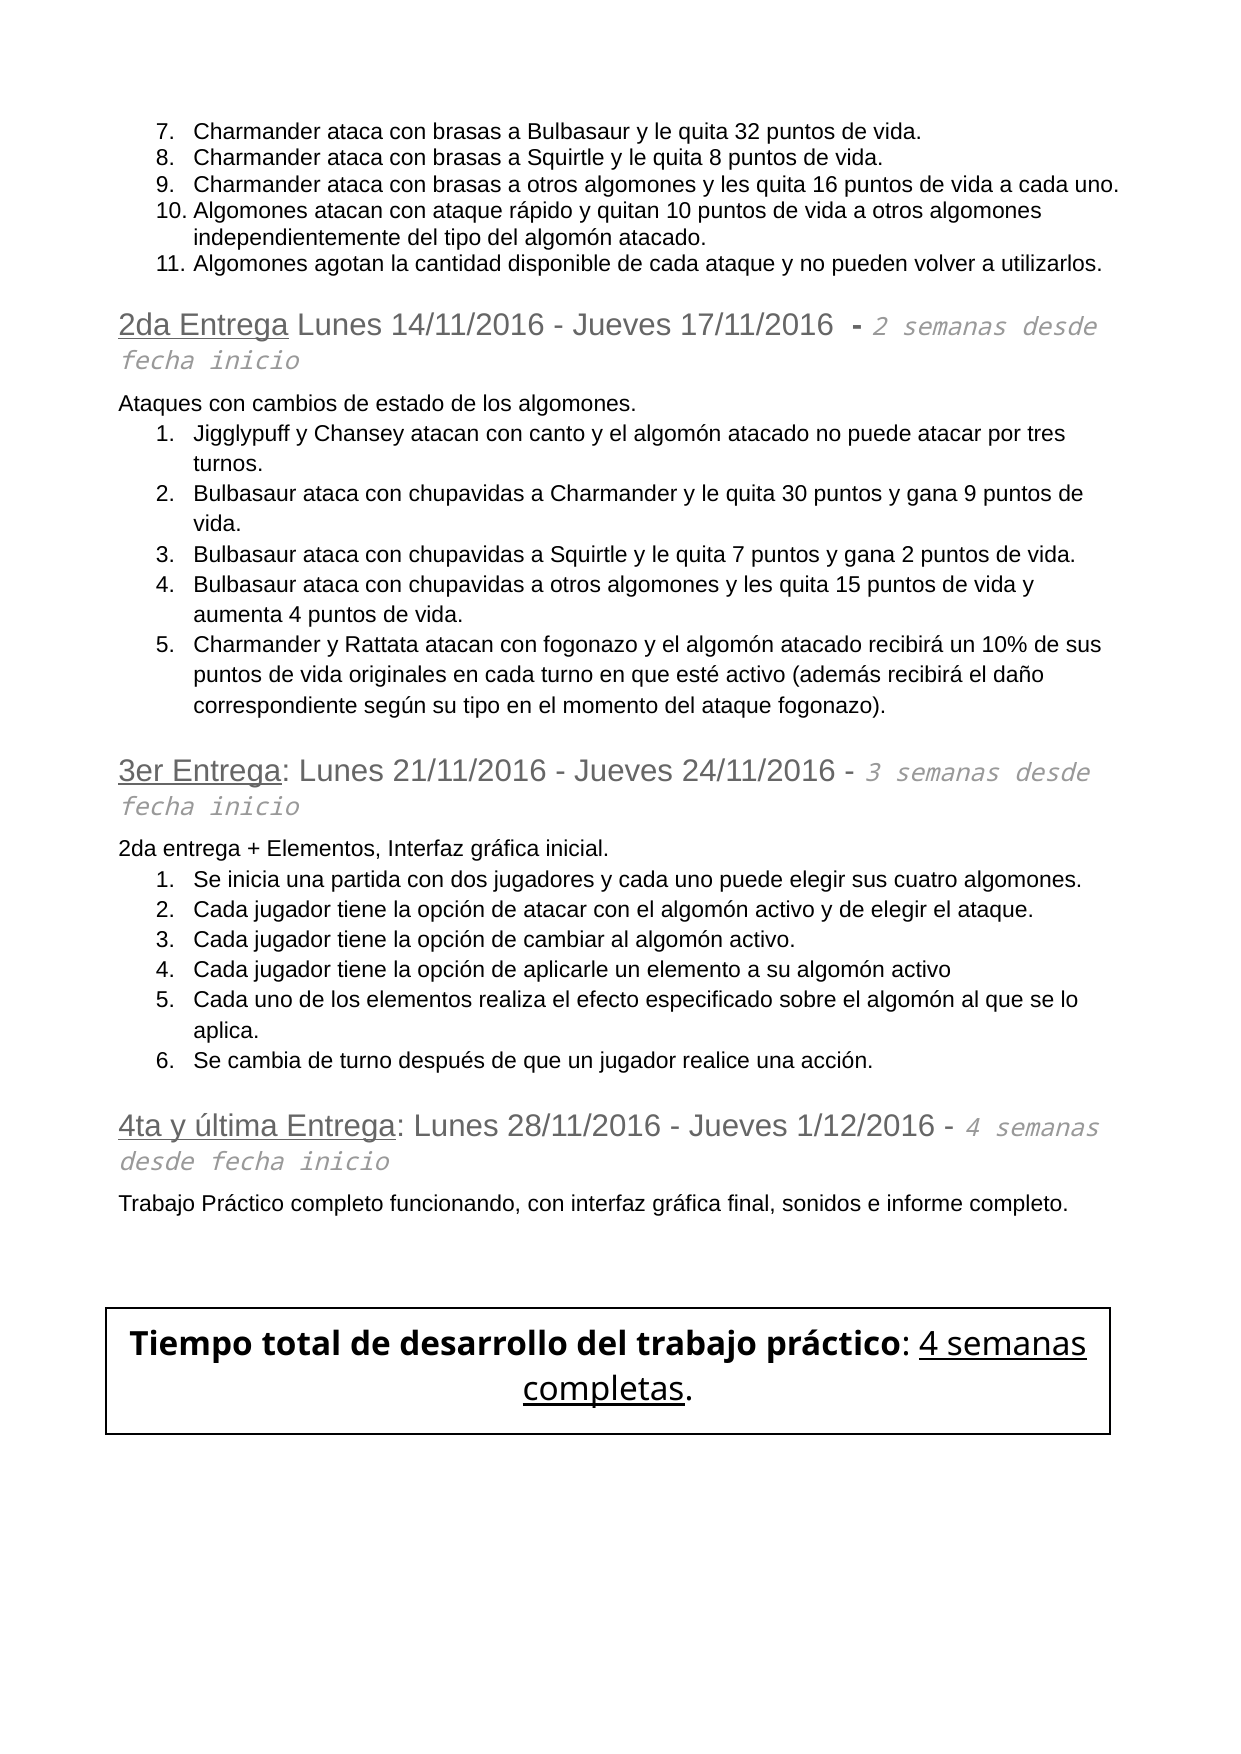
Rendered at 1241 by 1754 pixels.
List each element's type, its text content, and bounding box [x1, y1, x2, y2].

list Charmander ataca con brasas a Squirtle y le quita 8 puntos de vida. [156, 144, 1122, 171]
list Se cambia de turno después de que un jugador realice una acción. [156, 1047, 1122, 1073]
list Algomones agotan la cantidad disponible de cada ataque y no pueden volver a utilizarlos. [156, 250, 1122, 276]
list Bulbasaur ataca con chupavidas a Squirtle y le quita 7 puntos y gana 2 puntos de vida. [156, 541, 1122, 567]
subtitle 2da Entrega Lunes 14/11/2016 - Jueves 17/11/2016 - 2 semanas desde fecha inicio [118, 306, 1122, 377]
list Charmander ataca con brasas a otros algomones y les quita 16 puntos de vida a cada uno. [156, 171, 1122, 197]
text Trabajo Práctico completo funcionando, con interfaz gráfica final, sonidos e informe completo. [118, 1190, 1122, 1217]
list Se inicia una partida con dos jugadores y cada uno puede elegir sus cuatro algomones. [156, 866, 1122, 892]
text 2da entrega + Elementos, Interfaz gráfica inicial. [118, 835, 1122, 862]
list Bulbasaur ataca con chupavidas a otros algomones y les quita 15 puntos de vida y aumenta 4 puntos de vida. [156, 571, 1122, 627]
list Cada jugador tiene la opción de atacar con el algomón activo y de elegir el ataque. [156, 896, 1122, 922]
list Jigglypuff y Chansey atacan con canto y el algomón atacado no puede atacar por tres turnos. [156, 420, 1122, 476]
subtitle 3er Entrega: Lunes 21/11/2016 - Jueves 24/11/2016 - 3 semanas desde fecha inicio [118, 752, 1122, 823]
list Algomones atacan con ataque rápido y quitan 10 puntos de vida a otros algomones independientemente del tipo del algomón atacado. [156, 197, 1122, 250]
list Charmander y Rattata atacan con fogonazo y el algomón atacado recibirá un 10% de sus puntos de vida originales en cada turno en que esté activo (además recibirá el daño correspondiente según su tipo en el momento del ataque fogonazo). [156, 631, 1122, 718]
list Charmander ataca con brasas a Bulbasaur y le quita 32 puntos de vida. [156, 118, 1122, 144]
list Cada uno de los elementos realiza el efecto especificado sobre el algomón al que se lo aplica. [156, 986, 1122, 1043]
list Bulbasaur ataca con chupavidas a Charmander y le quita 30 puntos y gana 9 puntos de vida. [156, 480, 1122, 537]
table_header Tiempo total de desarrollo del trabajo práctico: 4 semanas completas. [107, 1309, 1109, 1433]
list Cada jugador tiene la opción de cambiar al algomón activo. [156, 926, 1122, 952]
list Cada jugador tiene la opción de aplicarle un elemento a su algomón activo [156, 956, 1122, 982]
text Ataques con cambios de estado de los algomones. [118, 389, 1122, 416]
subtitle 4ta y última Entrega: Lunes 28/11/2016 - Jueves 1/12/2016 - 4 semanas desde fecha inicio [118, 1107, 1122, 1178]
